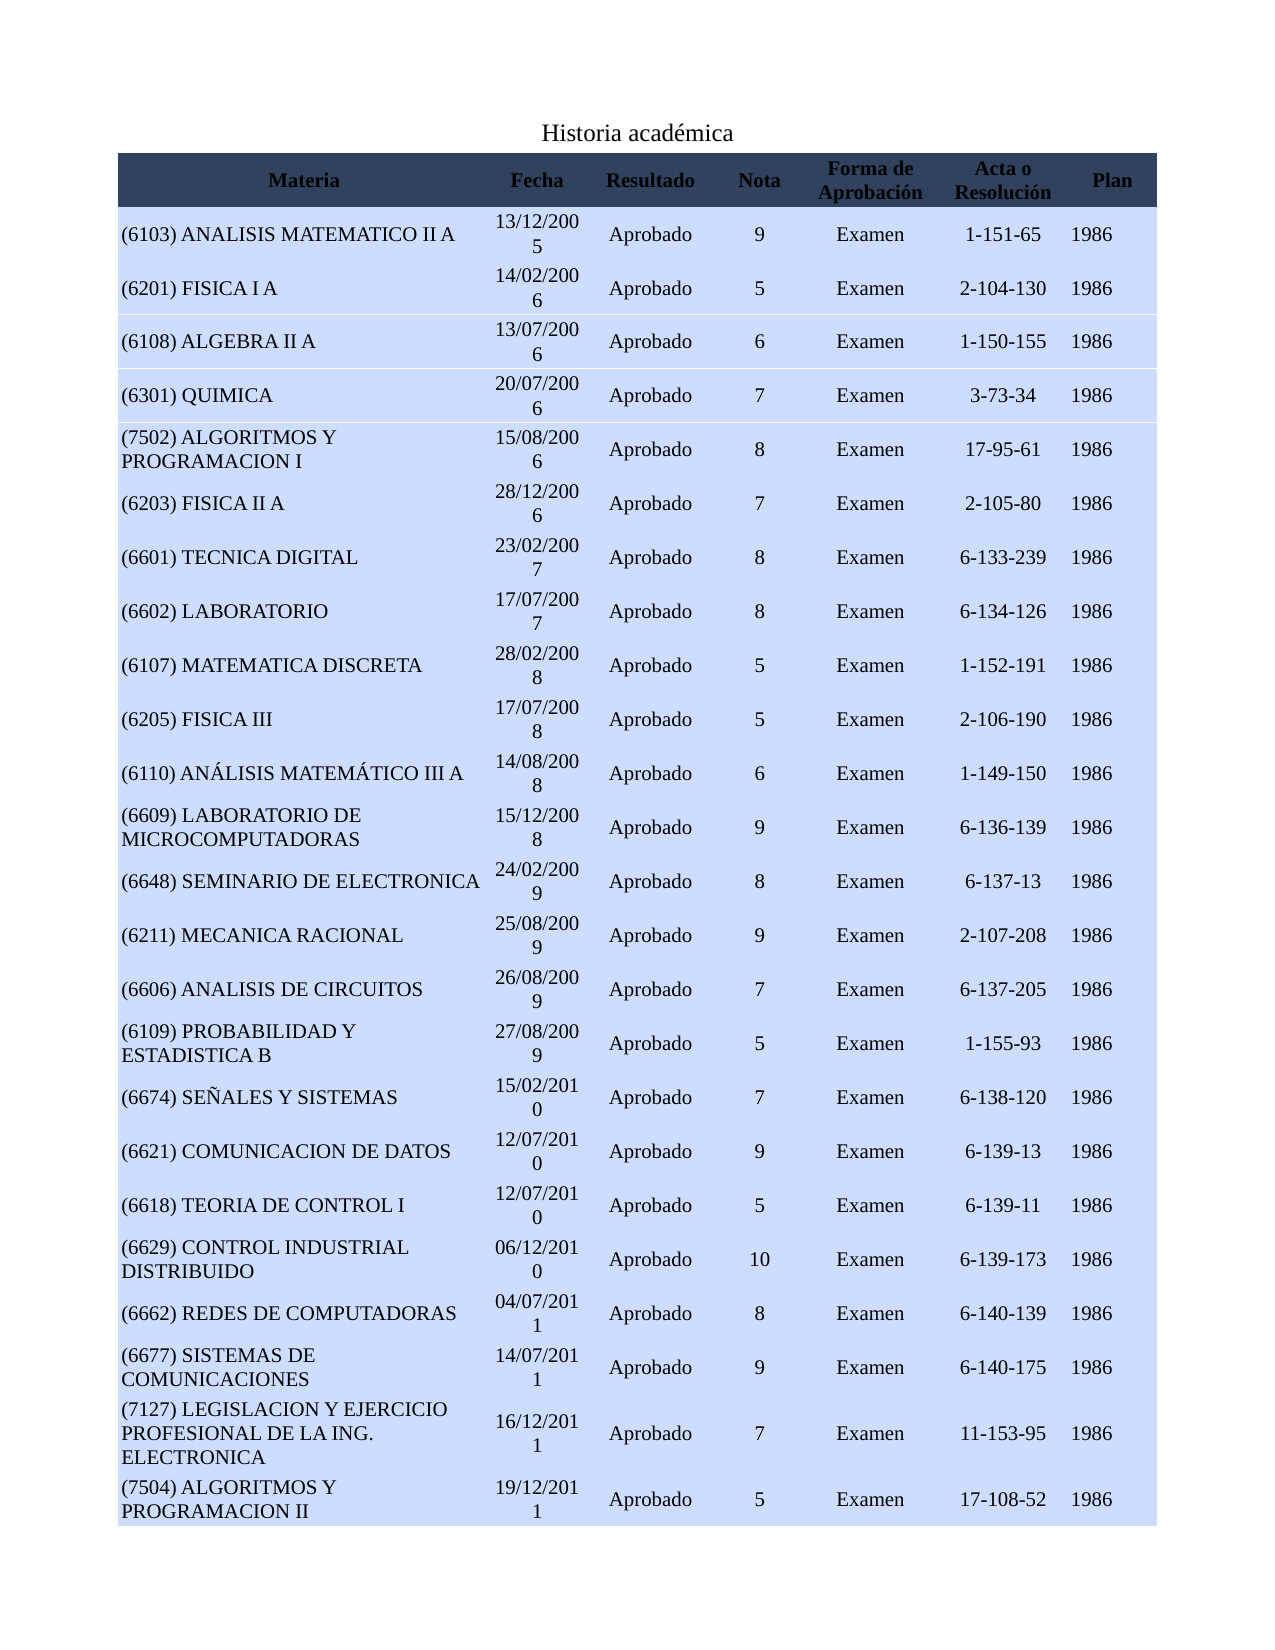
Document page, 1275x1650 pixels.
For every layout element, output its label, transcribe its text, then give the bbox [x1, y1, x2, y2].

table_cell 2-104-130 [938, 261, 1068, 314]
table_cell 6 [717, 315, 802, 368]
table_cell Examen [803, 908, 938, 962]
table_cell 3-73-34 [938, 369, 1068, 422]
table_cell 6 [717, 746, 802, 800]
table_cell Aprobado [584, 584, 717, 638]
table_cell Examen [803, 1232, 938, 1286]
table_cell 6-140-175 [938, 1340, 1068, 1394]
table_cell Aprobado [584, 692, 717, 746]
table_cell 1986 [1068, 962, 1157, 1016]
table_cell Examen [803, 1472, 938, 1526]
table_cell (6602) LABORATORIO [118, 584, 490, 638]
table_cell Examen [803, 261, 938, 314]
table_cell 9 [717, 908, 802, 962]
table_cell Examen [803, 1340, 938, 1394]
table_cell 19/12/2011 [490, 1472, 584, 1526]
table_header Forma de Aprobación [803, 153, 938, 207]
table_header Acta o Resolución [938, 153, 1068, 207]
table_cell Aprobado [584, 369, 717, 422]
table_cell 8 [717, 1286, 802, 1340]
table_cell (6662) REDES DE COMPUTADORAS [118, 1286, 490, 1340]
table_cell 1986 [1068, 1394, 1157, 1472]
table_cell 5 [717, 692, 802, 746]
table_cell (6601) TECNICA DIGITAL [118, 530, 490, 584]
table_cell (6621) COMUNICACION DE DATOS [118, 1124, 490, 1178]
table_cell (6203) FISICA II A [118, 476, 490, 530]
table_cell 1986 [1068, 800, 1157, 854]
table_cell 6-139-11 [938, 1178, 1068, 1232]
table_cell Aprobado [584, 854, 717, 908]
table_cell 6-136-139 [938, 800, 1068, 854]
table_cell 13/12/2005 [490, 207, 584, 261]
table_cell 6-137-13 [938, 854, 1068, 908]
table_cell 1986 [1068, 854, 1157, 908]
table_cell 17-108-52 [938, 1472, 1068, 1526]
table_cell 9 [717, 800, 802, 854]
table_cell Examen [803, 423, 938, 476]
table_cell 8 [717, 423, 802, 476]
table_cell Examen [803, 1124, 938, 1178]
table_cell 6-134-126 [938, 584, 1068, 638]
table_cell 1986 [1068, 1016, 1157, 1070]
table_cell 1-150-155 [938, 315, 1068, 368]
table_cell 12/07/2010 [490, 1124, 584, 1178]
table_cell 15/12/2008 [490, 800, 584, 854]
table_cell Aprobado [584, 207, 717, 261]
table_cell Examen [803, 800, 938, 854]
table_cell 1986 [1068, 1472, 1157, 1526]
table_cell 1986 [1068, 584, 1157, 638]
table_cell (6103) ANALISIS MATEMATICO II A [118, 207, 490, 261]
table_cell 1986 [1068, 423, 1157, 476]
table_cell 15/02/2010 [490, 1070, 584, 1124]
table_header Fecha [490, 153, 584, 207]
table_cell (6201) FISICA I A [118, 261, 490, 314]
table_cell 6-137-205 [938, 962, 1068, 1016]
table_cell 26/08/2009 [490, 962, 584, 1016]
table_cell 1986 [1068, 1232, 1157, 1286]
table_cell 2-107-208 [938, 908, 1068, 962]
table_cell 14/02/2006 [490, 261, 584, 314]
table_cell 24/02/2009 [490, 854, 584, 908]
table_cell (7502) ALGORITMOS Y PROGRAMACION I [118, 423, 490, 476]
table_cell 28/02/2008 [490, 638, 584, 692]
table_cell Aprobado [584, 746, 717, 800]
table_cell 27/08/2009 [490, 1016, 584, 1070]
table_cell (6677) SISTEMAS DE COMUNICACIONES [118, 1340, 490, 1394]
table_cell (6629) CONTROL INDUSTRIAL DISTRIBUIDO [118, 1232, 490, 1286]
table_cell 14/08/2008 [490, 746, 584, 800]
table_cell Aprobado [584, 1286, 717, 1340]
table_cell 11-153-95 [938, 1394, 1068, 1472]
table_cell 23/02/2007 [490, 530, 584, 584]
table_cell 04/07/2011 [490, 1286, 584, 1340]
table_cell 1986 [1068, 476, 1157, 530]
table_cell (6618) TEORIA DE CONTROL I [118, 1178, 490, 1232]
table_cell 5 [717, 1016, 802, 1070]
table_cell (6205) FISICA III [118, 692, 490, 746]
table_cell 9 [717, 207, 802, 261]
table_cell 16/12/2011 [490, 1394, 584, 1472]
table_cell 1-155-93 [938, 1016, 1068, 1070]
table_cell 2-105-80 [938, 476, 1068, 530]
table_cell Aprobado [584, 1070, 717, 1124]
table_cell Aprobado [584, 1232, 717, 1286]
table_cell Aprobado [584, 530, 717, 584]
table_cell 5 [717, 1472, 802, 1526]
table_cell Examen [803, 746, 938, 800]
table_cell (6674) SEÑALES Y SISTEMAS [118, 1070, 490, 1124]
table_cell (6301) QUIMICA [118, 369, 490, 422]
table_cell Aprobado [584, 1178, 717, 1232]
table_cell 2-106-190 [938, 692, 1068, 746]
table_cell 7 [717, 962, 802, 1016]
text Historia académica [118, 118, 1157, 147]
table_cell Examen [803, 962, 938, 1016]
table_cell 6-139-173 [938, 1232, 1068, 1286]
table_cell Aprobado [584, 1472, 717, 1526]
table_cell Aprobado [584, 1394, 717, 1472]
table_cell 8 [717, 584, 802, 638]
table_cell 8 [717, 854, 802, 908]
table_cell 17-95-61 [938, 423, 1068, 476]
table_cell Aprobado [584, 1340, 717, 1394]
table_cell (6606) ANALISIS DE CIRCUITOS [118, 962, 490, 1016]
table_cell 6-133-239 [938, 530, 1068, 584]
table_cell Examen [803, 1286, 938, 1340]
table_cell 6-138-120 [938, 1070, 1068, 1124]
table_cell 8 [717, 530, 802, 584]
table_cell Examen [803, 1178, 938, 1232]
table_cell 6-140-139 [938, 1286, 1068, 1340]
table_cell (6648) SEMINARIO DE ELECTRONICA [118, 854, 490, 908]
table_cell 1986 [1068, 692, 1157, 746]
table_header Materia [118, 153, 490, 207]
table_cell 20/07/2006 [490, 369, 584, 422]
table_cell Examen [803, 638, 938, 692]
table_cell 17/07/2008 [490, 692, 584, 746]
table_cell Aprobado [584, 908, 717, 962]
table_cell 5 [717, 1178, 802, 1232]
table_cell Aprobado [584, 476, 717, 530]
table_cell Aprobado [584, 800, 717, 854]
table_cell 1986 [1068, 1286, 1157, 1340]
table_cell 25/08/2009 [490, 908, 584, 962]
table_cell 1986 [1068, 746, 1157, 800]
table_cell 1-152-191 [938, 638, 1068, 692]
table_header Nota [717, 153, 802, 207]
table_cell 13/07/2006 [490, 315, 584, 368]
table_cell 1986 [1068, 261, 1157, 314]
table_cell 10 [717, 1232, 802, 1286]
table_cell Examen [803, 1070, 938, 1124]
table_cell 17/07/2007 [490, 584, 584, 638]
table_cell (6110) ANÁLISIS MATEMÁTICO III A [118, 746, 490, 800]
table_cell Examen [803, 1016, 938, 1070]
table_cell Examen [803, 1394, 938, 1472]
table_cell 1986 [1068, 1340, 1157, 1394]
table_cell (6109) PROBABILIDAD Y ESTADISTICA B [118, 1016, 490, 1070]
table_cell (6609) LABORATORIO DE MICROCOMPUTADORAS [118, 800, 490, 854]
table_cell 1-151-65 [938, 207, 1068, 261]
table_cell 28/12/2006 [490, 476, 584, 530]
table_cell Aprobado [584, 962, 717, 1016]
table_cell 7 [717, 1070, 802, 1124]
table_cell 14/07/2011 [490, 1340, 584, 1394]
table_cell 15/08/2006 [490, 423, 584, 476]
table_cell Examen [803, 584, 938, 638]
table_cell Aprobado [584, 638, 717, 692]
table_cell Aprobado [584, 315, 717, 368]
table_cell (7127) LEGISLACION Y EJERCICIO PROFESIONAL DE LA ING. ELECTRONICA [118, 1394, 490, 1472]
table_cell 1986 [1068, 908, 1157, 962]
table_cell Examen [803, 369, 938, 422]
table_header Plan [1068, 153, 1157, 207]
table_cell 1986 [1068, 369, 1157, 422]
table_cell 5 [717, 261, 802, 314]
table_cell Examen [803, 530, 938, 584]
table_cell 9 [717, 1340, 802, 1394]
table_cell (6211) MECANICA RACIONAL [118, 908, 490, 962]
table_cell Aprobado [584, 423, 717, 476]
table_cell 1-149-150 [938, 746, 1068, 800]
table_cell 6-139-13 [938, 1124, 1068, 1178]
table_cell 7 [717, 476, 802, 530]
table_cell (6108) ALGEBRA II A [118, 315, 490, 368]
table_cell 1986 [1068, 638, 1157, 692]
table_cell 1986 [1068, 530, 1157, 584]
table_cell Aprobado [584, 1124, 717, 1178]
table_cell 9 [717, 1124, 802, 1178]
table_cell (7504) ALGORITMOS Y PROGRAMACION II [118, 1472, 490, 1526]
table_cell 1986 [1068, 315, 1157, 368]
table_header Resultado [584, 153, 717, 207]
table_cell Examen [803, 692, 938, 746]
table_cell 1986 [1068, 1178, 1157, 1232]
table_cell 5 [717, 638, 802, 692]
table_cell Aprobado [584, 261, 717, 314]
table_cell Examen [803, 476, 938, 530]
table_cell 06/12/2010 [490, 1232, 584, 1286]
table_cell 1986 [1068, 1124, 1157, 1178]
table_cell Aprobado [584, 1016, 717, 1070]
table_cell Examen [803, 207, 938, 261]
table_cell (6107) MATEMATICA DISCRETA [118, 638, 490, 692]
table_cell 7 [717, 369, 802, 422]
table_cell 12/07/2010 [490, 1178, 584, 1232]
table_cell Examen [803, 315, 938, 368]
table_cell Examen [803, 854, 938, 908]
table_cell 7 [717, 1394, 802, 1472]
table_cell 1986 [1068, 207, 1157, 261]
table_cell 1986 [1068, 1070, 1157, 1124]
